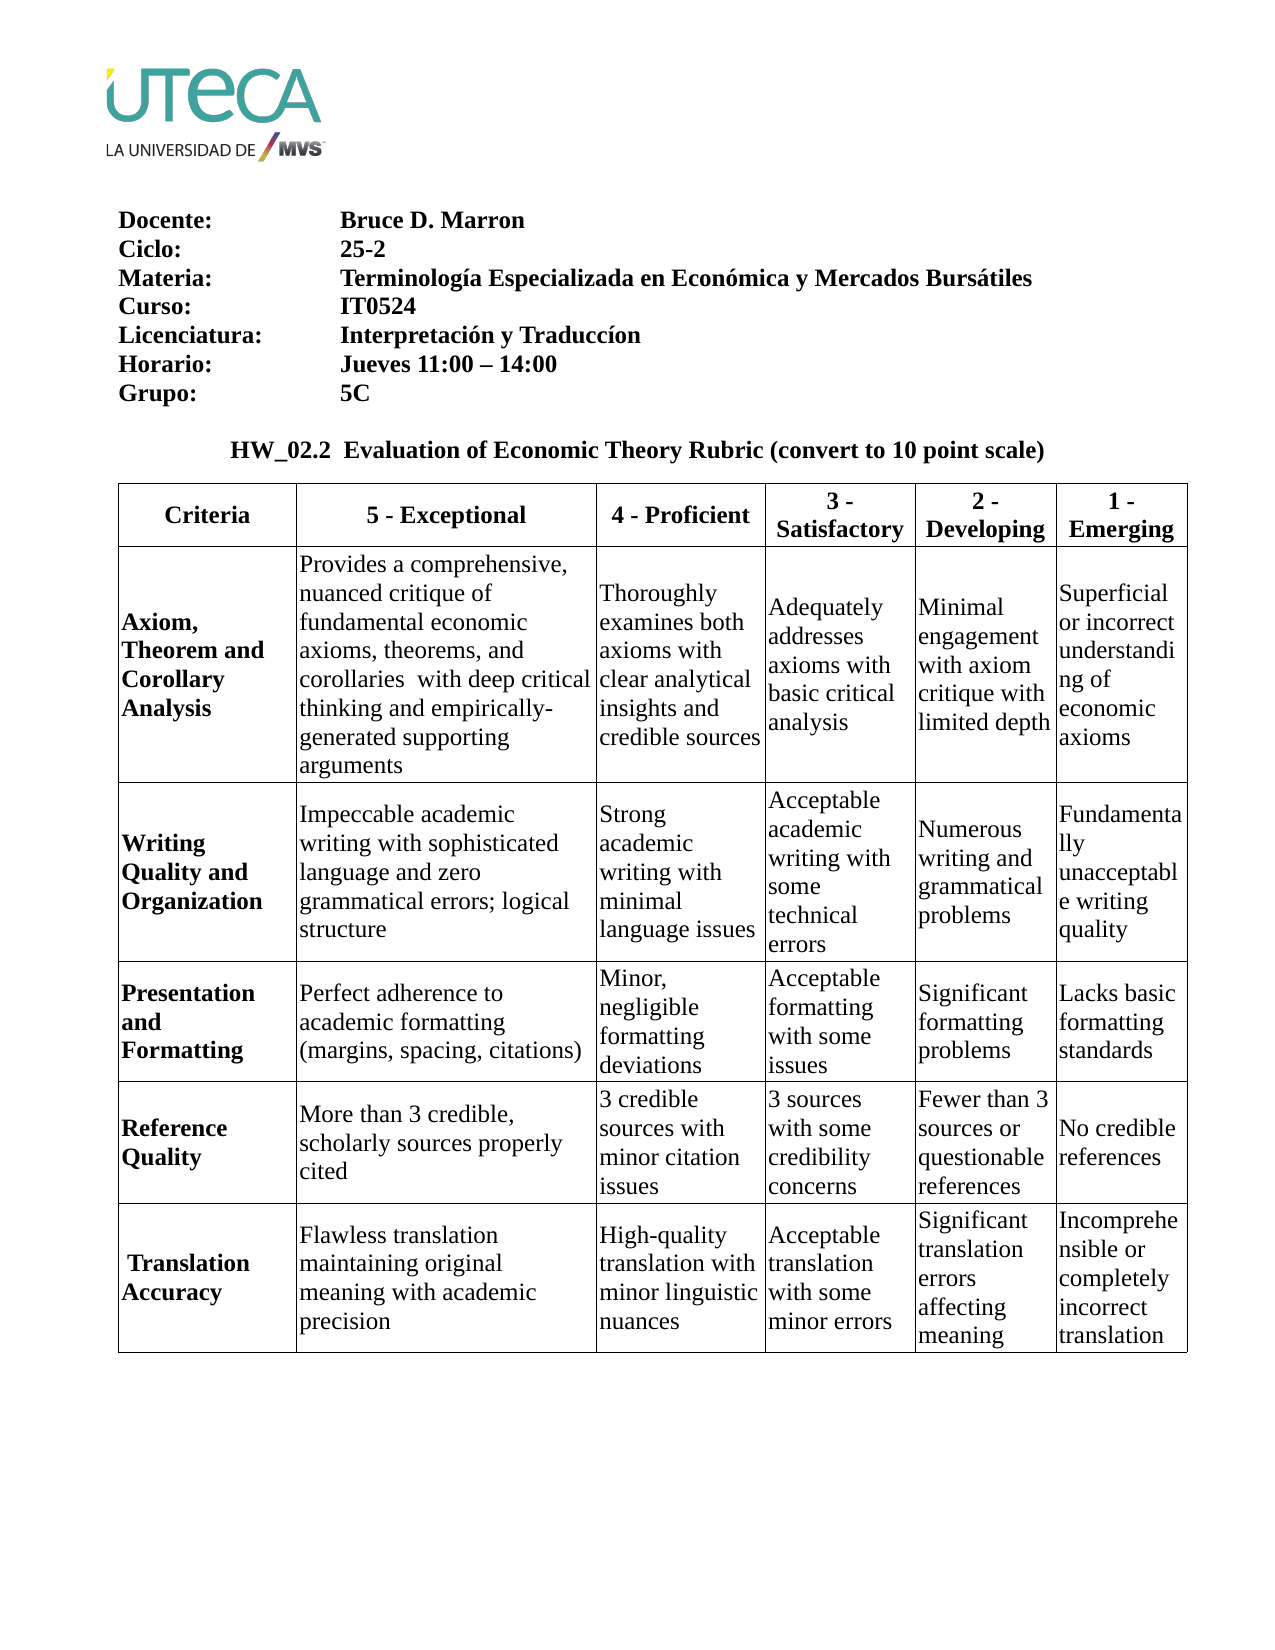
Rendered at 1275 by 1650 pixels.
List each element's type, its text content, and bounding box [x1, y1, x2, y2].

table_cell Acceptable formatting with some issues [766, 962, 915, 1081]
table_cell 3 sources with some credibility concerns [766, 1082, 915, 1202]
text Grupo: 5C [118, 378, 1157, 406]
text Materia: Terminología Especializada en Económica y Mercados Bursátiles [118, 263, 1157, 291]
text Horario: Jueves 11:00 – 14:00 [118, 349, 1157, 378]
table_cell High-quality translation with minor linguistic nuances [597, 1204, 765, 1352]
text HW_02.2 Evaluation of Economic Theory Rubric (convert to 10 point scale) [118, 435, 1157, 464]
table_header 5 - Exceptional [297, 484, 596, 546]
text Ciclo: 25-2 [118, 234, 1157, 263]
table_cell Superficial or incorrect understanding of economic axioms [1057, 547, 1187, 782]
table_cell More than 3 credible, scholarly sources properly cited [297, 1082, 596, 1202]
table_header Criteria [119, 484, 296, 546]
table_cell Fundamentally unacceptable writing quality [1057, 783, 1187, 961]
text Licenciatura: Interpretación y Traduccíon [118, 320, 1157, 349]
table_cell Perfect adherence to academic formatting (margins, spacing, citations) [297, 962, 596, 1081]
table_cell Minor, negligible formatting deviations [597, 962, 765, 1081]
table_cell Significant formatting problems [916, 962, 1056, 1081]
table_cell Numerous writing and grammatical problems [916, 783, 1056, 961]
table_header 4 - Proficient [597, 484, 765, 546]
table_cell Significant translation errors affecting meaning [916, 1204, 1056, 1352]
table_cell Reference Quality [119, 1082, 296, 1202]
table_cell Axiom, Theorem and Corollary Analysis [119, 547, 296, 782]
table_cell Flawless translation maintaining original meaning with academic precision [297, 1204, 596, 1352]
text Docente: Bruce D. Marron [118, 205, 1157, 234]
table_cell Lacks basic formatting standards [1057, 962, 1187, 1081]
table_cell Minimal engagement with axiom critique with limited depth [916, 547, 1056, 782]
table_cell 3 credible sources with minor citation issues [597, 1082, 765, 1202]
table_header 1 - Emerging [1057, 484, 1187, 546]
table_cell Acceptable translation with some minor errors [766, 1204, 915, 1352]
table_cell Thoroughly examines both axioms with clear analytical insights and credible sources [597, 547, 765, 782]
table_cell Fewer than 3 sources or questionable references [916, 1082, 1056, 1202]
table_header 2 - Developing [916, 484, 1056, 546]
table_cell Impeccable academic writing with sophisticated language and zero grammatical errors; logical structure [297, 783, 596, 961]
table_header 3 - Satisfactory [766, 484, 915, 546]
table_cell Writing Quality and Organization [119, 783, 296, 961]
table_cell Strong academic writing with minimal language issues [597, 783, 765, 961]
table_cell No credible references [1057, 1082, 1187, 1202]
text Curso: IT0524 [118, 291, 1157, 320]
table_cell Translation Accuracy [119, 1204, 296, 1352]
picture [104, 64, 328, 166]
table_cell Provides a comprehensive, nuanced critique of fundamental economic axioms, theorems, and corollaries with deep critical thinking and empirically-generated supporting arguments [297, 547, 596, 782]
table_cell Incomprehensible or completely incorrect translation [1057, 1204, 1187, 1352]
table_cell Presentation and Formatting [119, 962, 296, 1081]
table_cell Acceptable academic writing with some technical errors [766, 783, 915, 961]
table_cell Adequately addresses axioms with basic critical analysis [766, 547, 915, 782]
